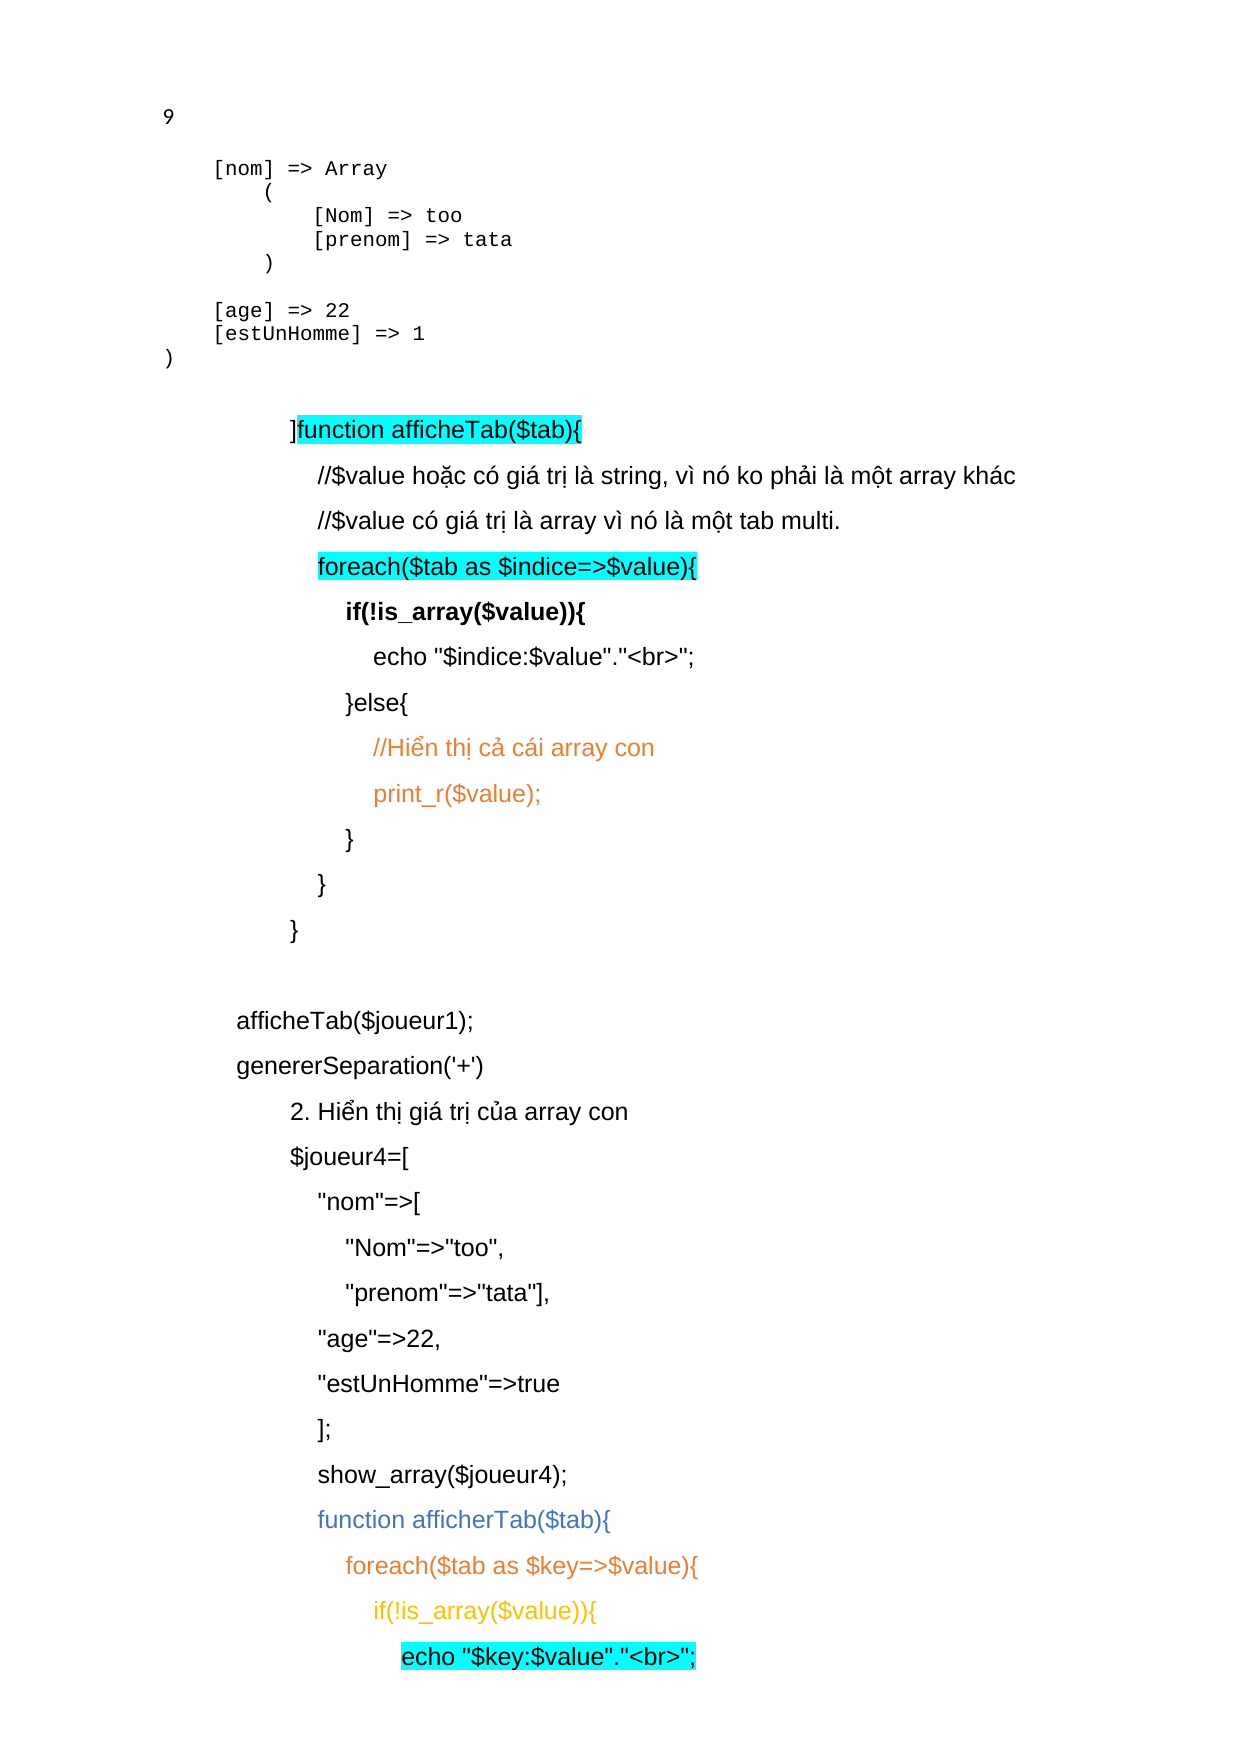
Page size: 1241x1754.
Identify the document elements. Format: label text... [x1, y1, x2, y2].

list }else{ [290, 688, 1078, 717]
list ]function afficheTab($tab){ [290, 415, 1078, 444]
list } [290, 869, 1078, 898]
list "prenom"=>"tata"], [290, 1278, 1078, 1307]
list "Nom"=>"too", [290, 1233, 1078, 1262]
text [nom] => Array [162, 158, 1078, 181]
text ) [162, 252, 1078, 276]
text ( [162, 181, 1078, 205]
list echo "$indice:$value"."<br>"; [290, 642, 1078, 671]
list function afficherTab($tab){ [290, 1505, 1078, 1534]
list "estUnHomme"=>true [290, 1369, 1078, 1398]
list $joueur4=[ [290, 1142, 1078, 1171]
list print_r($value); [290, 779, 1078, 807]
list } [290, 824, 1078, 853]
list if(!is_array($value)){ [290, 1596, 1078, 1625]
list //$value hoặc có giá trị là string, vì nó ko phải là một array khác [290, 461, 1078, 489]
text afficheTab($joueur1); [162, 1006, 1078, 1034]
list //$value có giá trị là array vì nó là một tab multi. [290, 506, 1078, 535]
list } [290, 915, 1078, 944]
text [estUnHomme] => 1 [162, 323, 1078, 347]
list foreach($tab as $indice=>$value){ [290, 552, 1078, 580]
list foreach($tab as $key=>$value){ [290, 1551, 1078, 1579]
list "age"=>22, [290, 1324, 1078, 1352]
text [Nom] => too [162, 205, 1078, 229]
text [prenom] => tata [162, 229, 1078, 252]
list echo "$key:$value"."<br>"; [290, 1642, 1078, 1670]
text ) [162, 347, 1078, 371]
list ]; [290, 1414, 1078, 1443]
text [age] => 22 [162, 300, 1078, 323]
list "nom"=>[ [290, 1187, 1078, 1216]
list show_array($joueur4); [290, 1460, 1078, 1489]
text genererSeparation('+') [162, 1051, 1078, 1080]
list 2. Hiển thị giá trị của array con [290, 1097, 1078, 1125]
list //Hiển thị cả cái array con [290, 733, 1078, 762]
list if(!is_array($value)){ [290, 597, 1078, 626]
